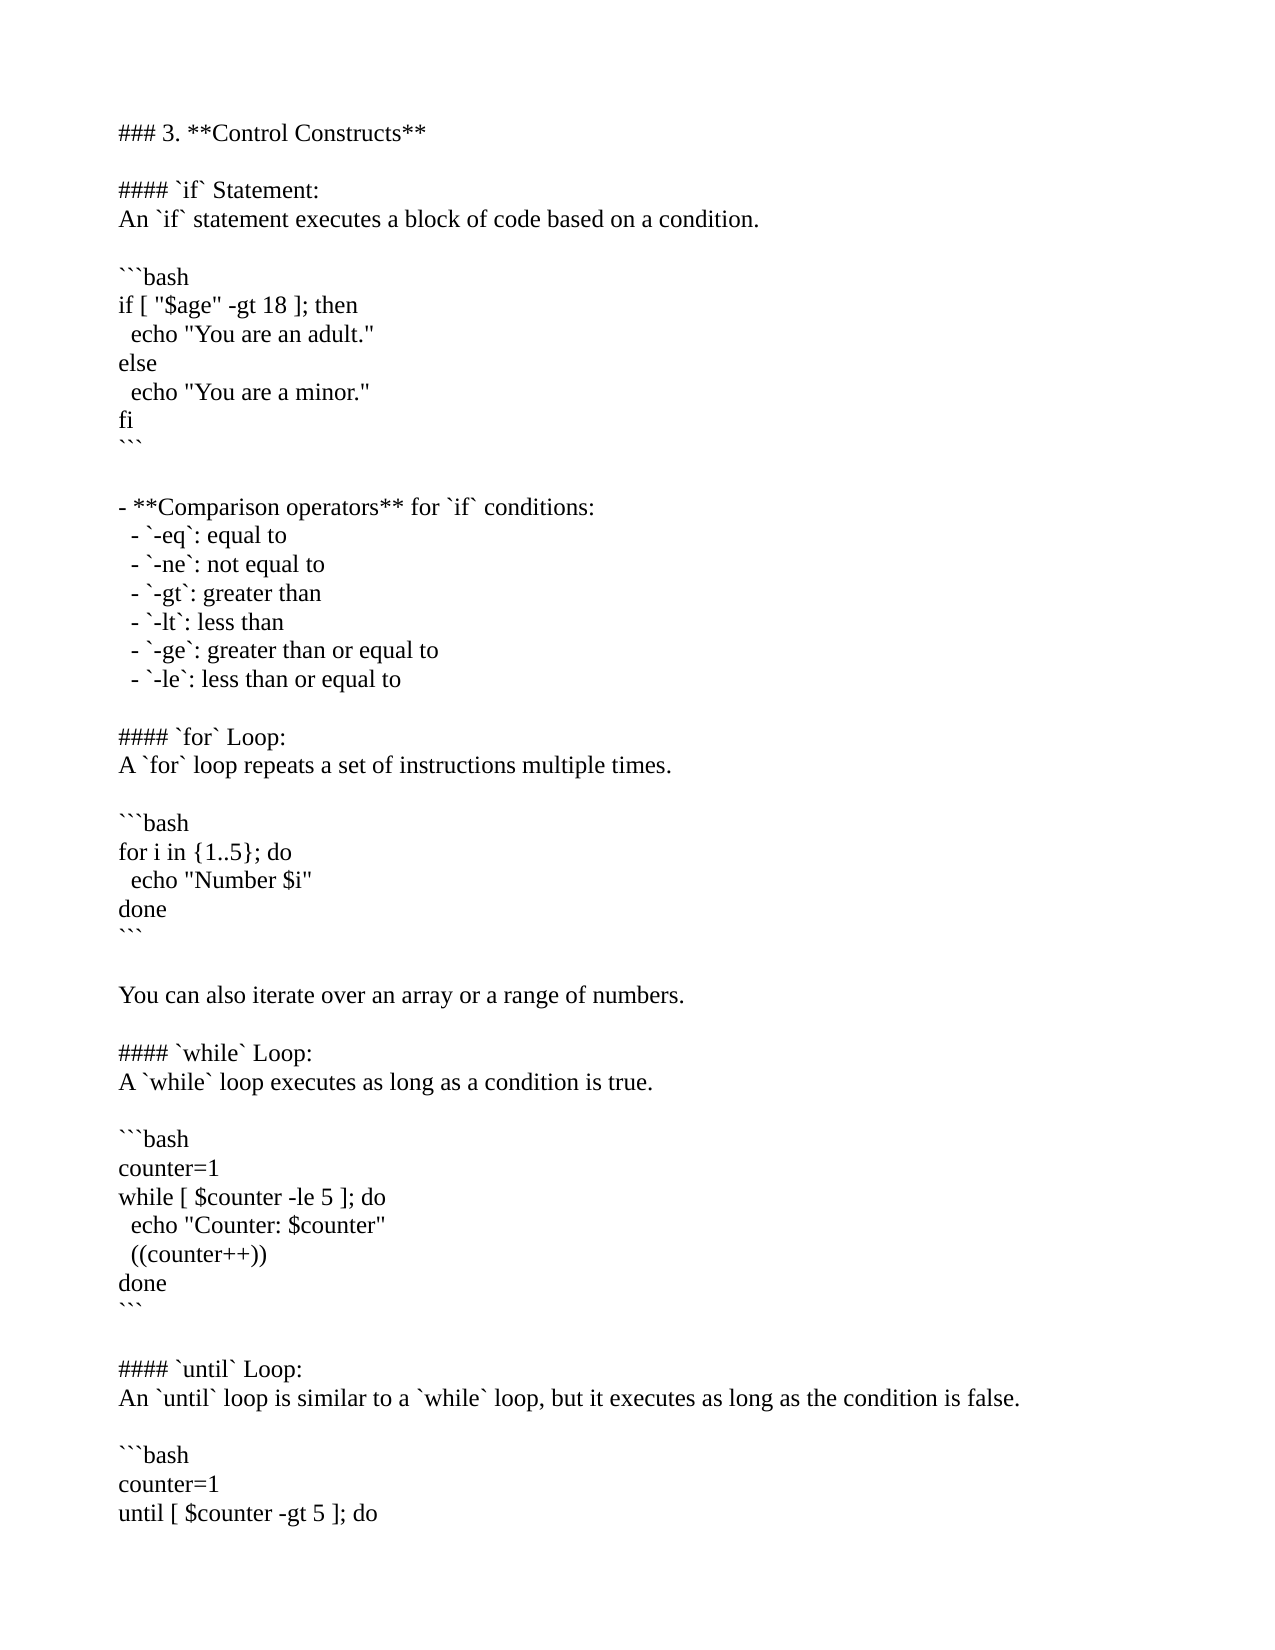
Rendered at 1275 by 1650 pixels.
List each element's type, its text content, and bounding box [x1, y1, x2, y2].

text ```bash [118, 1124, 1157, 1153]
text You can also iterate over an array or a range of numbers. [118, 981, 1157, 1009]
text for i in {1..5}; do [118, 837, 1157, 866]
text #### `for` Loop: [118, 722, 1157, 751]
text - **Comparison operators** for `if` conditions: [118, 492, 1157, 521]
text An `if` statement executes a block of code based on a condition. [118, 204, 1157, 233]
text - `-ge`: greater than or equal to [118, 636, 1157, 664]
text - `-gt`: greater than [118, 578, 1157, 607]
text An `until` loop is similar to a `while` loop, but it executes as long as the condition is false. [118, 1383, 1157, 1412]
text ```bash [118, 808, 1157, 837]
text fi [118, 406, 1157, 434]
text A `while` loop executes as long as a condition is true. [118, 1067, 1157, 1096]
text echo "You are an adult." [118, 319, 1157, 348]
text counter=1 [118, 1469, 1157, 1498]
text done [118, 1268, 1157, 1297]
text - `-eq`: equal to [118, 521, 1157, 549]
text #### `until` Loop: [118, 1354, 1157, 1383]
text ``` [118, 434, 1157, 463]
text done [118, 894, 1157, 923]
text echo "Number $i" [118, 866, 1157, 894]
text counter=1 [118, 1153, 1157, 1182]
text until [ $counter -gt 5 ]; do [118, 1498, 1157, 1527]
text ((counter++)) [118, 1239, 1157, 1268]
text ### 3. **Control Constructs** [118, 118, 1157, 147]
text - `-lt`: less than [118, 607, 1157, 636]
text - `-ne`: not equal to [118, 549, 1157, 578]
text while [ $counter -le 5 ]; do [118, 1182, 1157, 1211]
text ```bash [118, 262, 1157, 291]
text if [ "$age" -gt 18 ]; then [118, 291, 1157, 319]
text ``` [118, 923, 1157, 952]
text - `-le`: less than or equal to [118, 664, 1157, 693]
text ```bash [118, 1441, 1157, 1469]
text else [118, 348, 1157, 377]
text echo "You are a minor." [118, 377, 1157, 406]
text #### `if` Statement: [118, 176, 1157, 204]
text echo "Counter: $counter" [118, 1211, 1157, 1239]
text A `for` loop repeats a set of instructions multiple times. [118, 751, 1157, 779]
text ``` [118, 1297, 1157, 1326]
text #### `while` Loop: [118, 1038, 1157, 1067]
